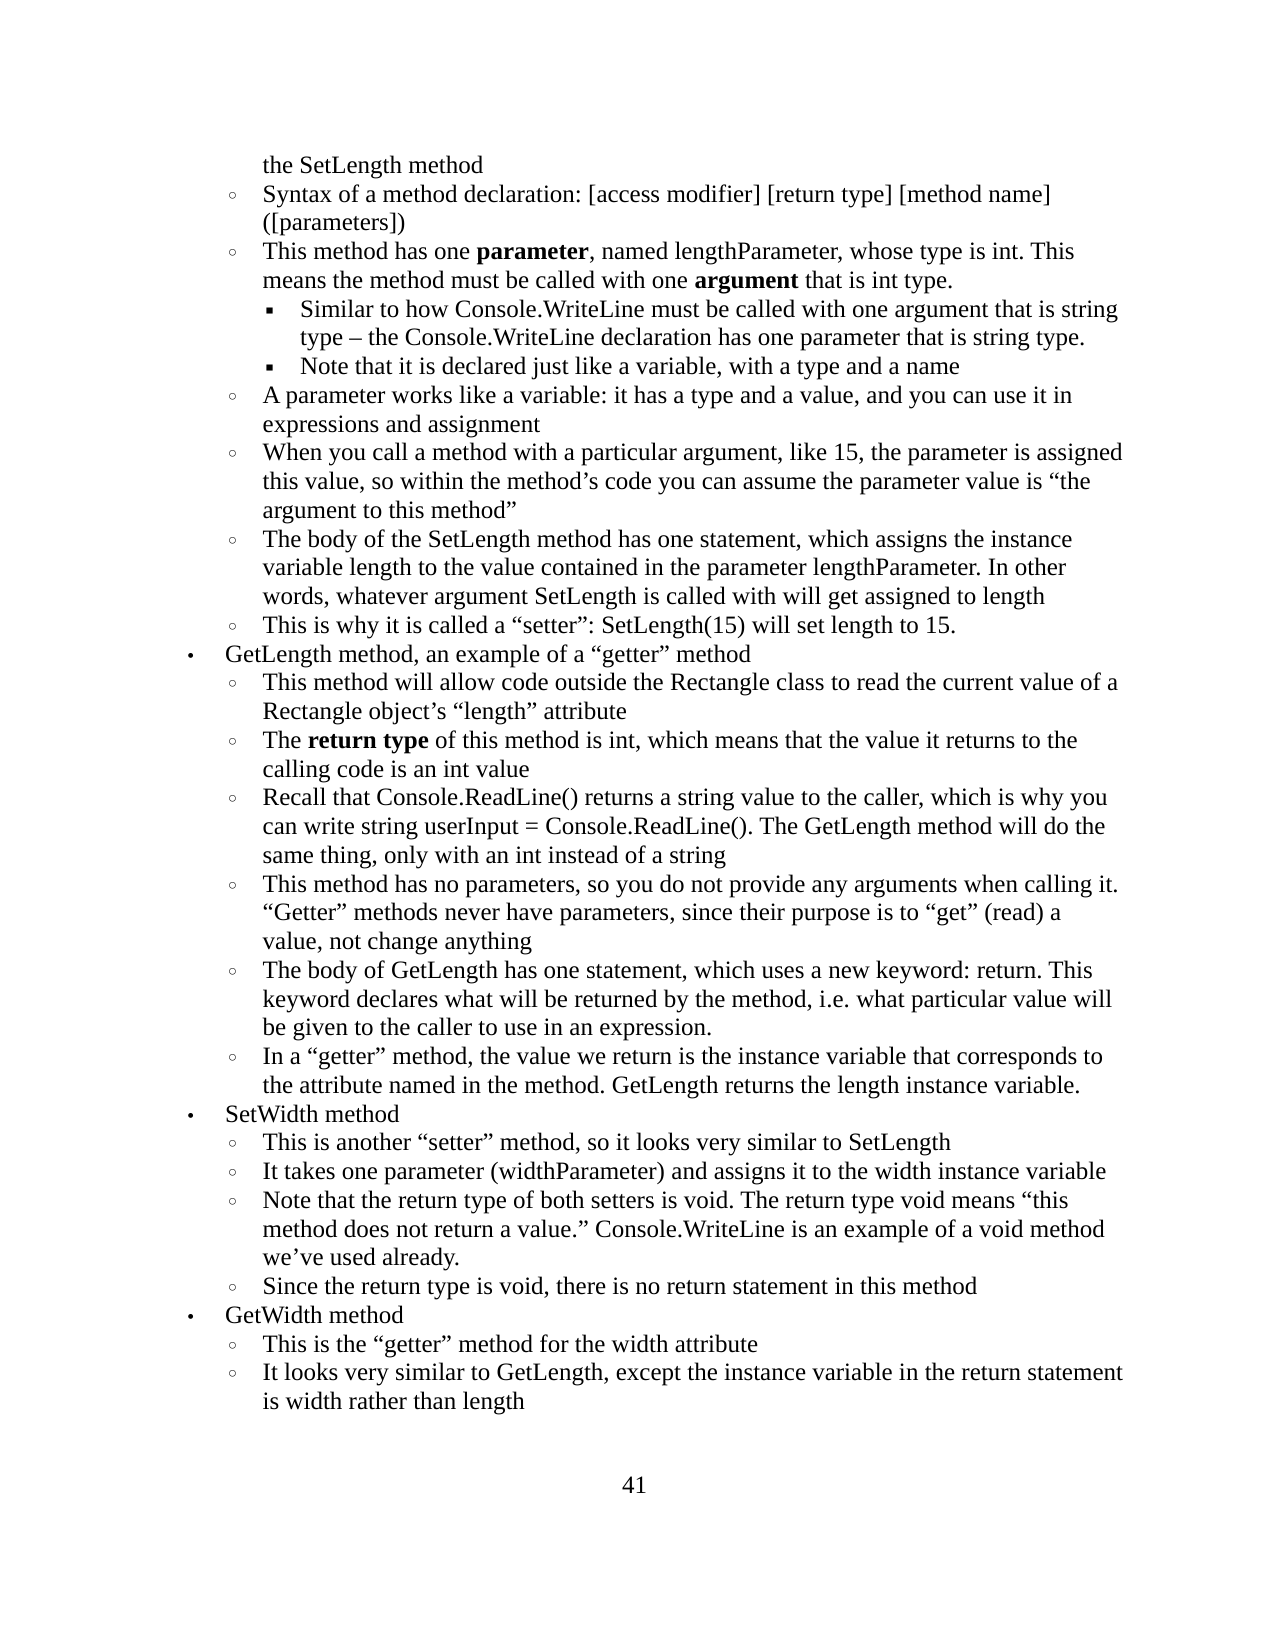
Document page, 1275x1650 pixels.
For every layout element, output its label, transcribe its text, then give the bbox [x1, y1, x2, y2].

list It takes one parameter (widthParameter) and assigns it to the width instance variable [225, 1156, 1125, 1185]
list Note that the return type of both setters is void. The return type void means “this method does not return a value.” Console.WriteLine is an example of a void method we’ve used already. [225, 1185, 1125, 1271]
list GetLength method, an example of a “getter” method [187, 639, 1125, 667]
list In a “getter” method, the value we return is the instance variable that corresponds to the attribute named in the method. GetLength returns the length instance variable. [225, 1041, 1125, 1099]
list SetWidth method [187, 1099, 1125, 1127]
list Syntax of a method declaration: [access modifier] [return type] [method name]([parameters]) [225, 179, 1125, 236]
list This is another “setter” method, so it looks very similar to SetLength [225, 1127, 1125, 1156]
list the SetLength method [225, 150, 1125, 179]
list It looks very similar to GetLength, except the instance variable in the return statement is width rather than length [225, 1357, 1125, 1415]
list This method will allow code outside the Rectangle class to read the current value of a Rectangle object’s “length” attribute [225, 667, 1125, 725]
list The return type of this method is int, which means that the value it returns to the calling code is an int value [225, 725, 1125, 782]
list The body of GetLength has one statement, which uses a new keyword: return. This keyword declares what will be returned by the method, i.e. what particular value will be given to the caller to use in an expression. [225, 955, 1125, 1041]
list When you call a method with a particular argument, like 15, the parameter is assigned this value, so within the method’s code you can assume the parameter value is “the argument to this method” [225, 437, 1125, 524]
list A parameter works like a variable: it has a type and a value, and you can use it in expressions and assignment [225, 380, 1125, 437]
list Similar to how Console.WriteLine must be called with one argument that is string type – the Console.WriteLine declaration has one parameter that is string type. [262, 294, 1125, 351]
list The body of the SetLength method has one statement, which assigns the instance variable length to the value contained in the parameter lengthParameter. In other words, whatever argument SetLength is called with will get assigned to length [225, 524, 1125, 610]
list This is the “getter” method for the width attribute [225, 1329, 1125, 1357]
list Note that it is declared just like a variable, with a type and a name [262, 351, 1125, 380]
list Recall that Console.ReadLine() returns a string value to the caller, which is why you can write string userInput = Console.ReadLine(). The GetLength method will do the same thing, only with an int instead of a string [225, 782, 1125, 869]
list This method has one parameter, named lengthParameter, whose type is int. This means the method must be called with one argument that is int type. [225, 236, 1125, 294]
list This method has no parameters, so you do not provide any arguments when calling it. “Getter” methods never have parameters, since their purpose is to “get” (read) a value, not change anything [225, 869, 1125, 955]
list Since the return type is void, there is no return statement in this method [225, 1271, 1125, 1300]
list GetWidth method [187, 1300, 1125, 1329]
list This is why it is called a “setter”: SetLength(15) will set length to 15. [225, 610, 1125, 639]
